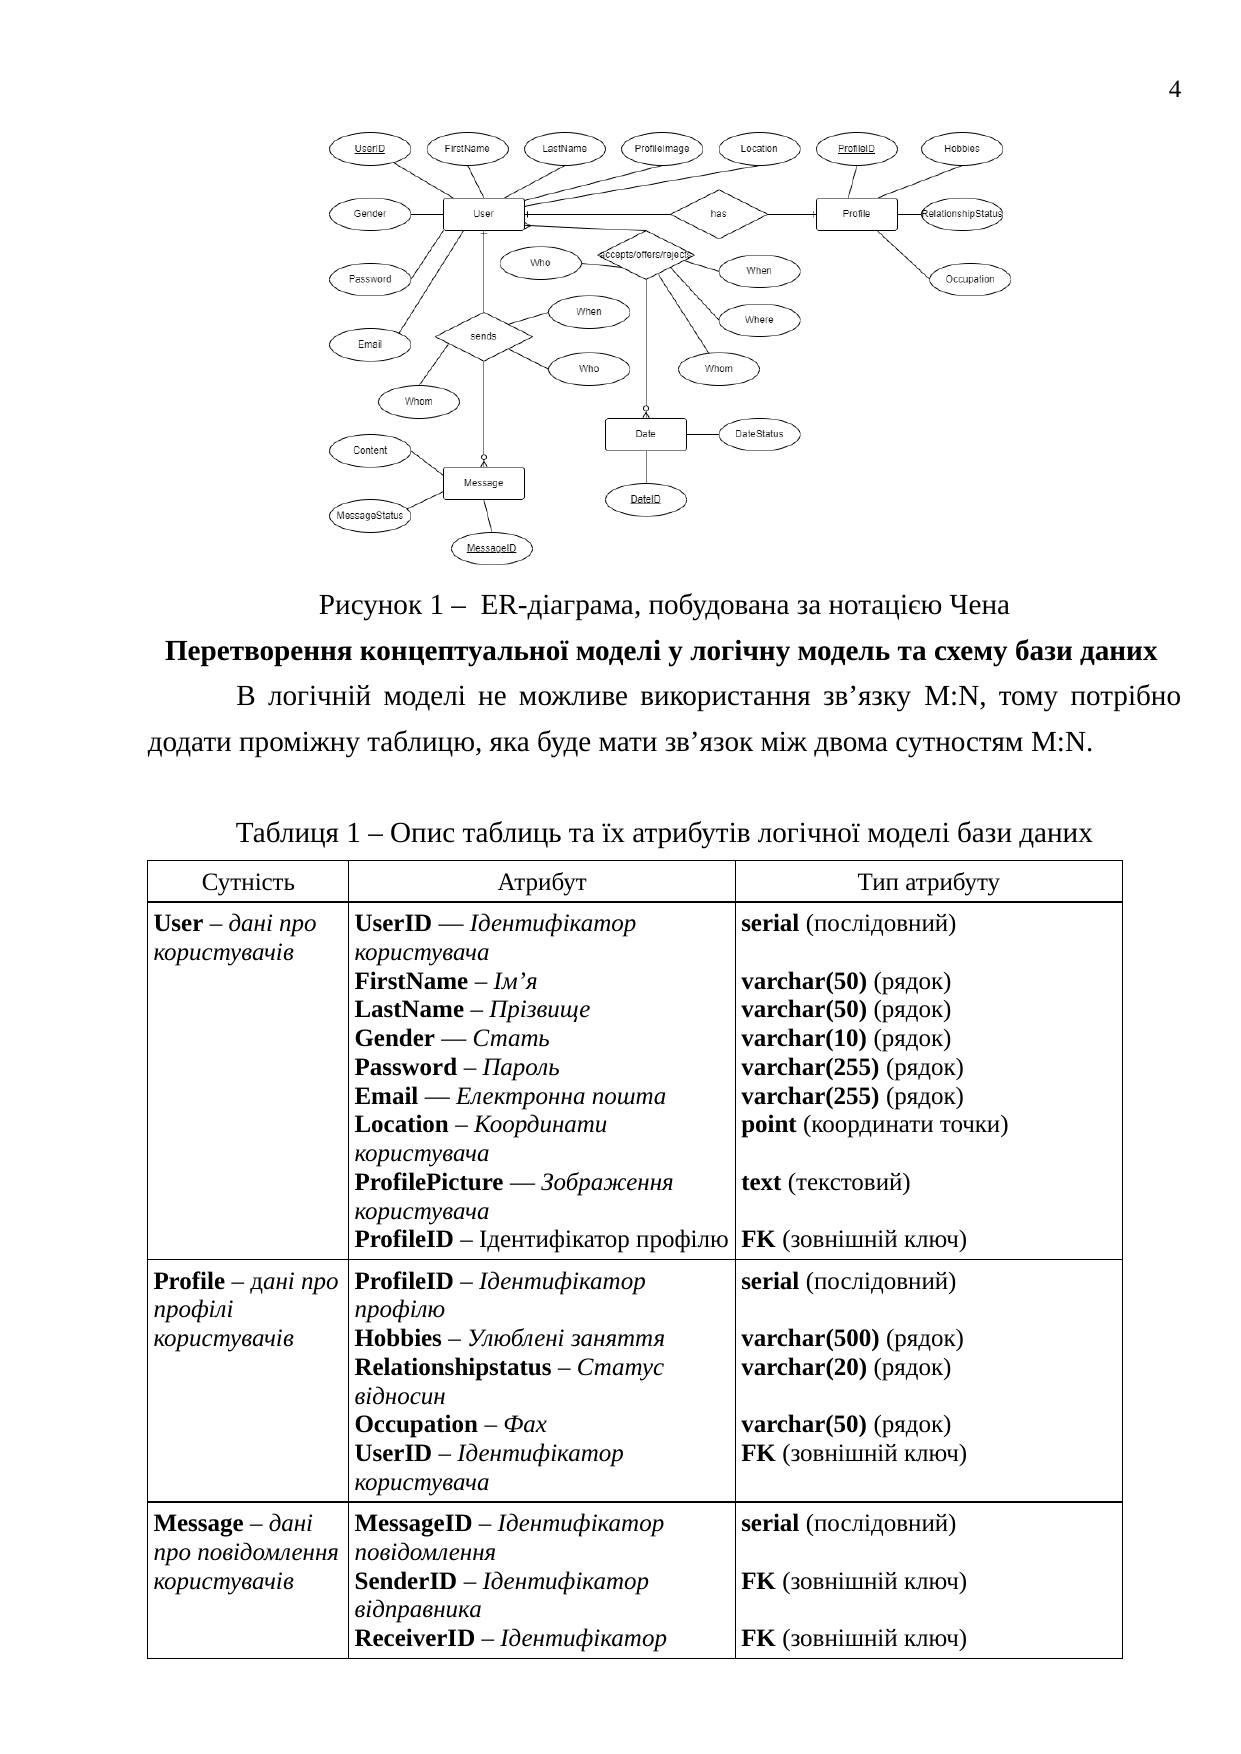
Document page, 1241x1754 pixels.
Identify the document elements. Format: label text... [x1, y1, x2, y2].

table_cell serial (послідовний) varchar(500) (рядок) varchar(20) (рядок) varchar(50) (рядок) FK (зовнішній ключ) [736, 1260, 1122, 1501]
table_cell serial (послідовний) FK (зовнішній ключ) FK (зовнішній ключ) [736, 1503, 1122, 1658]
text В логічній моделі не можливе використання зв’язку M:N, тому потрібно додати проміжну таблицю, яка буде мати зв’язок між двома сутностям M:N. [148, 678, 1181, 757]
table_header Атрибут [349, 861, 735, 901]
table_cell MessageID – Ідентифікатор повідомлення SenderID – Ідентифікатор відправника ReceiverID – Ідентифікатор [349, 1503, 735, 1658]
table_cell Profile – дані про профілі користувачів [148, 1260, 348, 1501]
text Таблиця 1 ‒ Опис таблиць та їх атрибутів логічної моделі бази даних [148, 815, 1181, 848]
table_cell Message – дані про повідомлення користувачів [148, 1503, 348, 1658]
picture [340, 132, 1006, 565]
text Перетворення концептуальної моделі у логічну модель та схему бази даних [142, 633, 1181, 666]
table_cell serial (послідовний) varchar(50) (рядок) varchar(50) (рядок) varchar(10) (рядок) varchar(255) (рядок) varchar(255) (рядок) point (координати точки) text (текстовий) FK (зовнішній ключ) [736, 903, 1122, 1259]
table_header Сутність [148, 861, 348, 901]
table_cell UserID — Ідентифікатор користувача FirstName – Ім’я LastName – Прізвище Gender — Стать Password – Пароль Email — Електронна пошта Location – Координати користувача ProfilePicture — Зображення користувача ProfileID – Ідентифікатор профілю [349, 903, 735, 1259]
table_cell User – дані про користувачів [148, 903, 348, 1259]
table_cell ProfileID – Ідентифікатор профілю Hobbies – Улюблені заняття Relationshipstatus – Статус відносин Occupation – Фах UserID – Ідентифікатор користувача [349, 1260, 735, 1501]
table_header Тип атрибуту [736, 861, 1122, 901]
text Рисунок 1 ‒ ER-діаграма, побудована за нотацією Чена [148, 587, 1181, 621]
